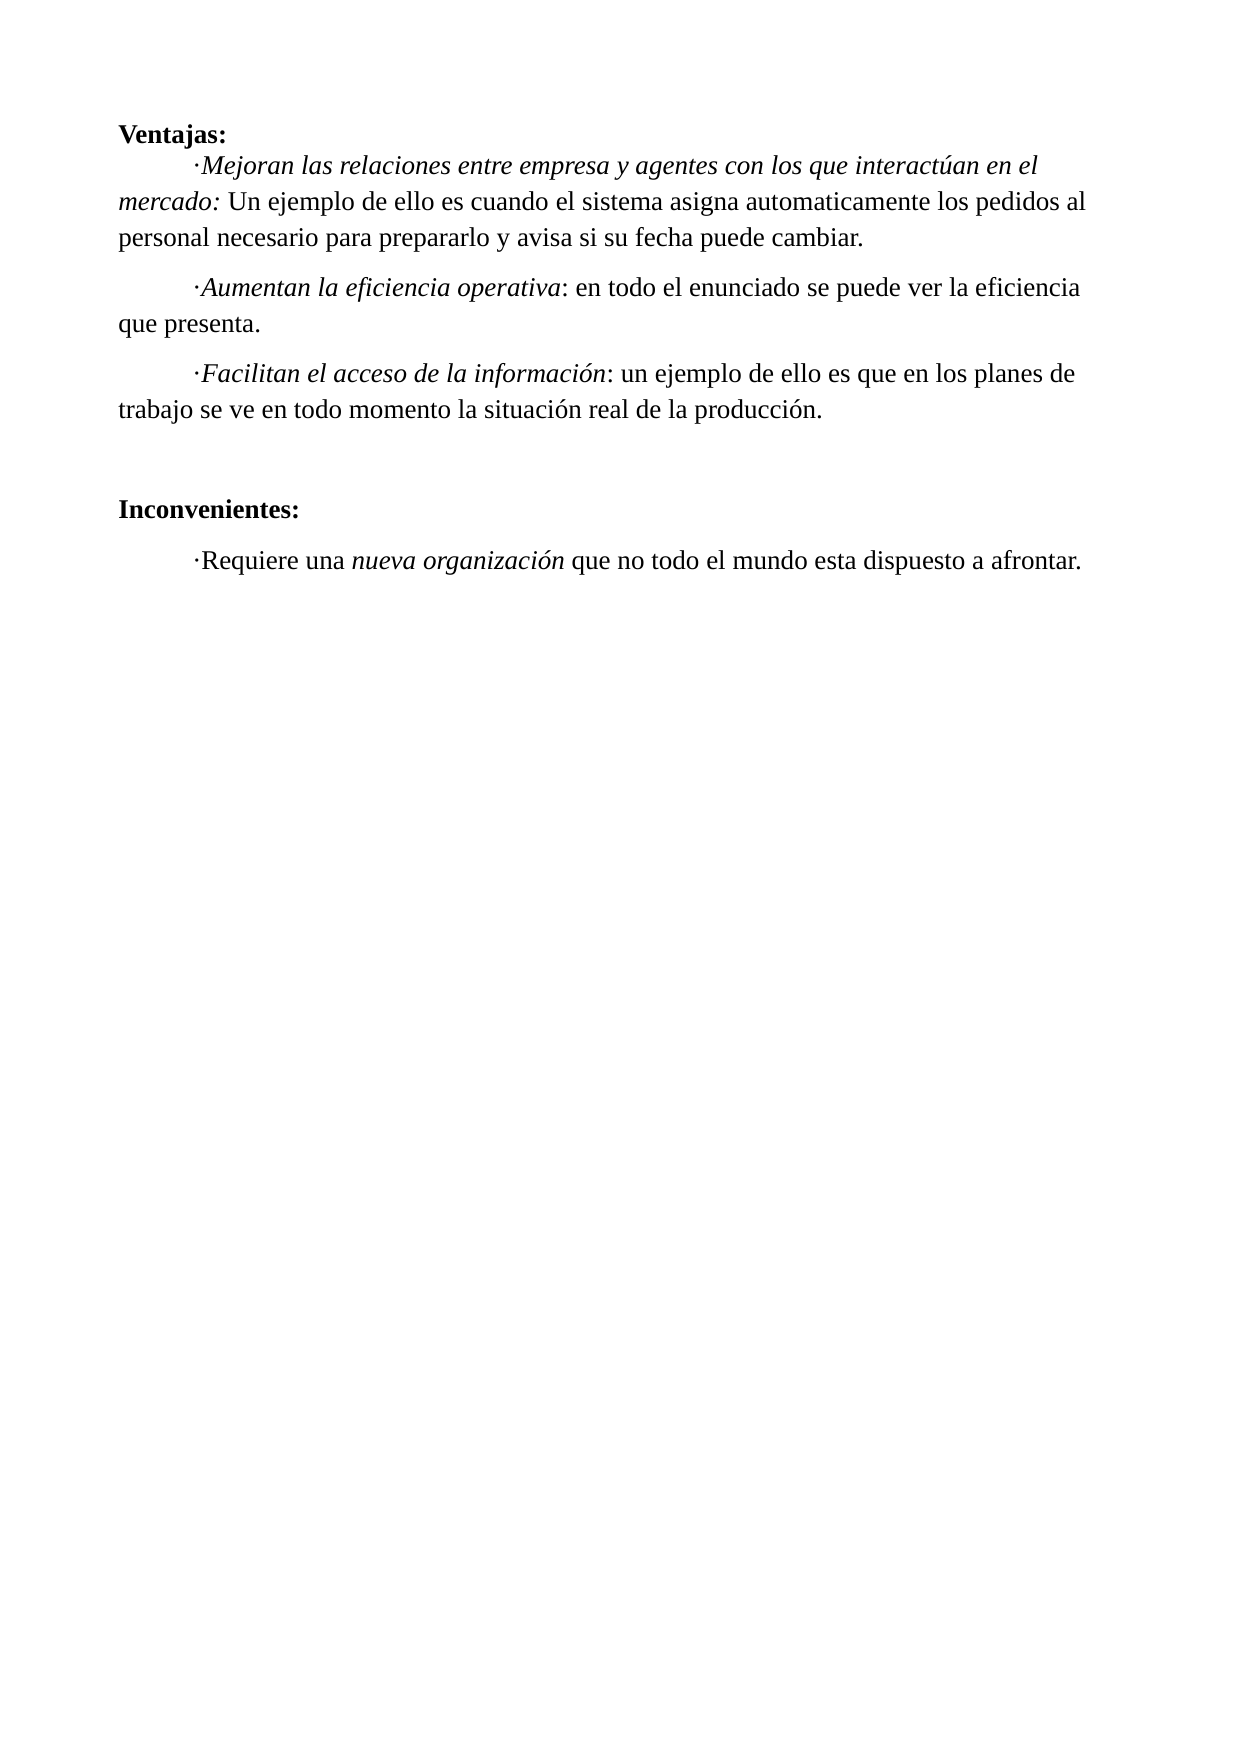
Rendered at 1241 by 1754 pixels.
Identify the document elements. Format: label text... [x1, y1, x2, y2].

text ·Facilitan el acceso de la información: un ejemplo de ello es que en los planes de trabajo se ve en todo momento la situación real de la producción. [118, 357, 1122, 424]
text ·Aumentan la eficiencia operativa: en todo el enunciado se puede ver la eficiencia que presenta. [118, 271, 1122, 338]
text ·Requiere una nueva organización que no todo el mundo esta dispuesto a afrontar. [118, 544, 1122, 575]
text Ventajas: [118, 118, 1122, 149]
text Inconvenientes: [118, 493, 1122, 524]
text ·Mejoran las relaciones entre empresa y agentes con los que interactúan en el mercado: Un ejemplo de ello es cuando el sistema asigna automaticamente los pedidos al personal necesario para prepararlo y avisa si su fecha puede cambiar. [118, 149, 1122, 252]
